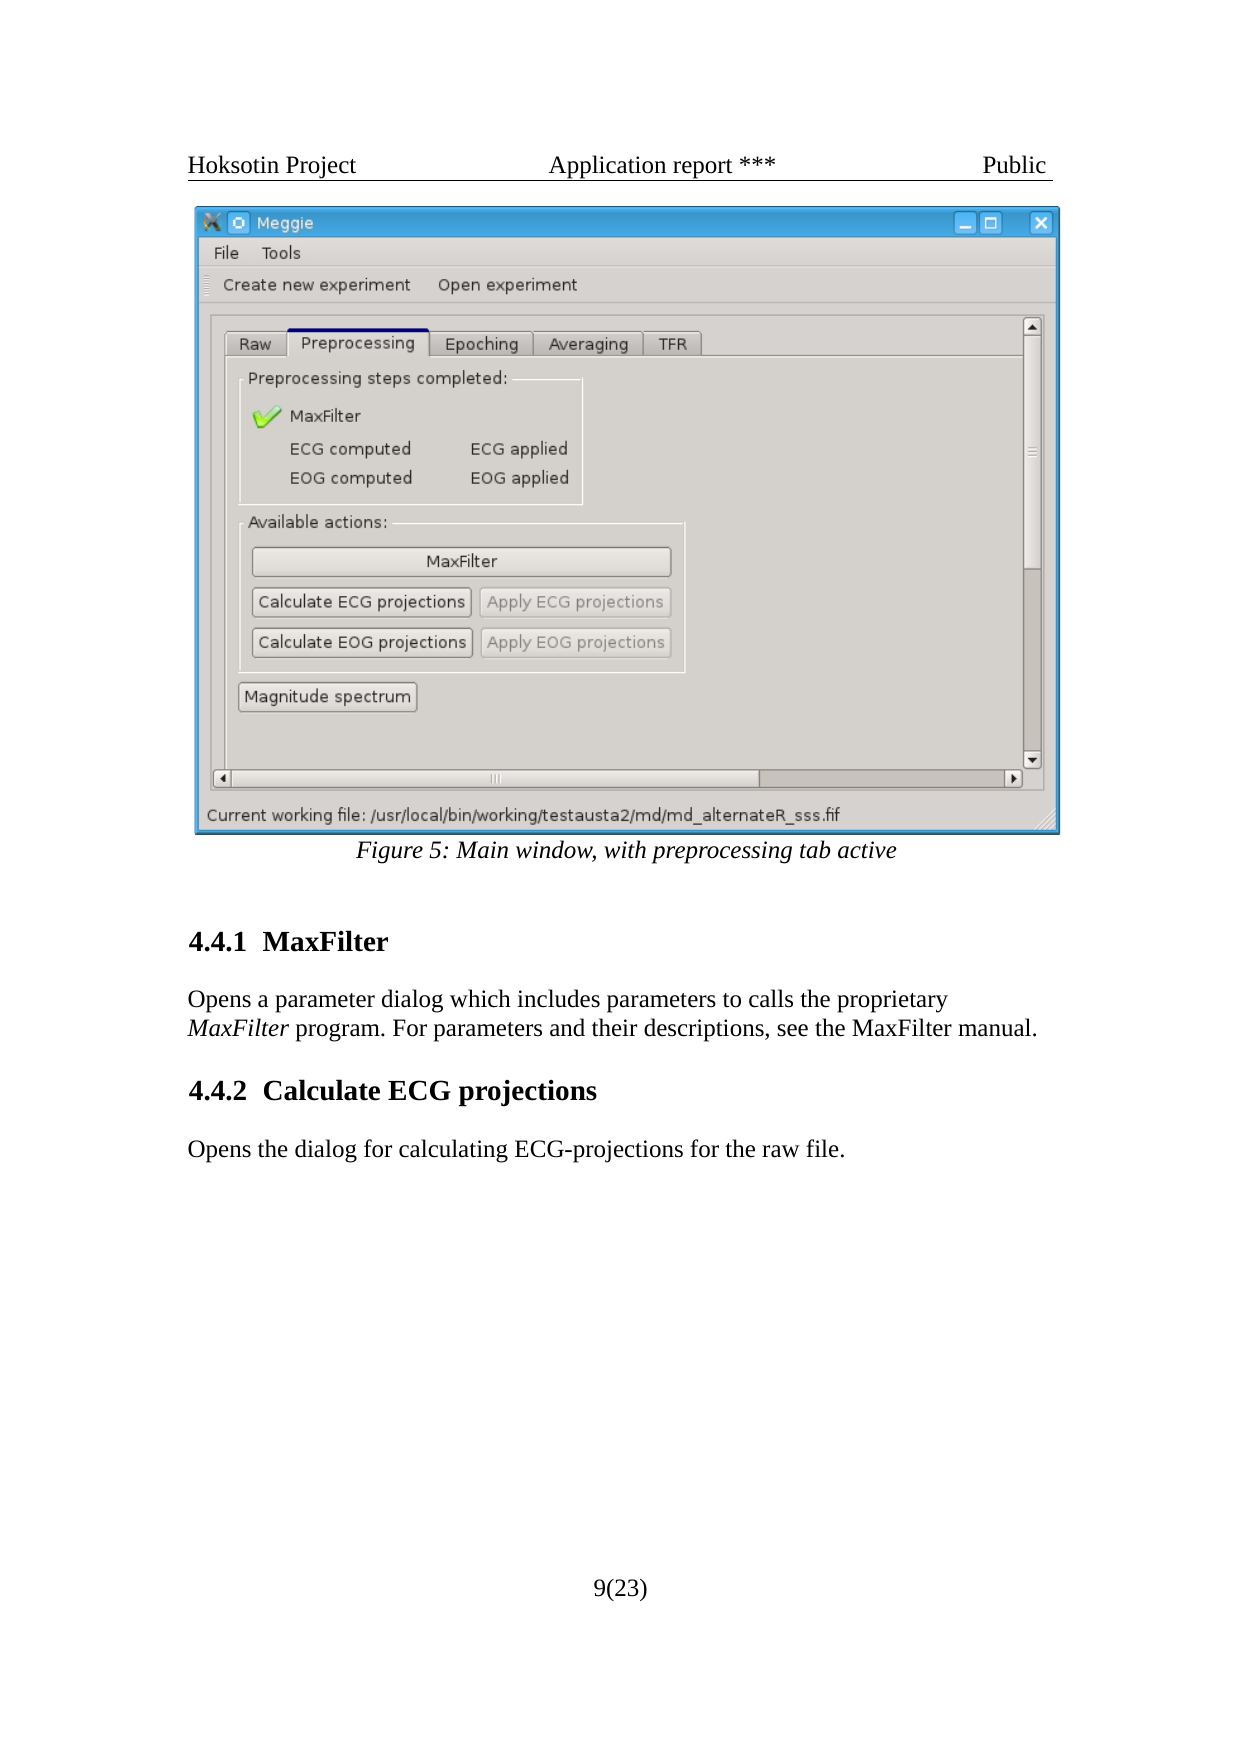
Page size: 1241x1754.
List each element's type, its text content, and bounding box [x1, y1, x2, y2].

text Opens the dialog for calculating ECG-projections for the raw file. [187, 1134, 1053, 1163]
text Figure 5: Main window, with preprocessing tab active [194, 835, 1060, 864]
subtitle Calculate ECG projections [181, 1073, 1053, 1107]
text Opens a parameter dialog which includes parameters to calls the proprietary MaxFilter program. For parameters and their descriptions, see the MaxFilter manual. [187, 984, 1053, 1042]
subtitle MaxFilter [181, 924, 1053, 957]
picture [194, 206, 1061, 835]
